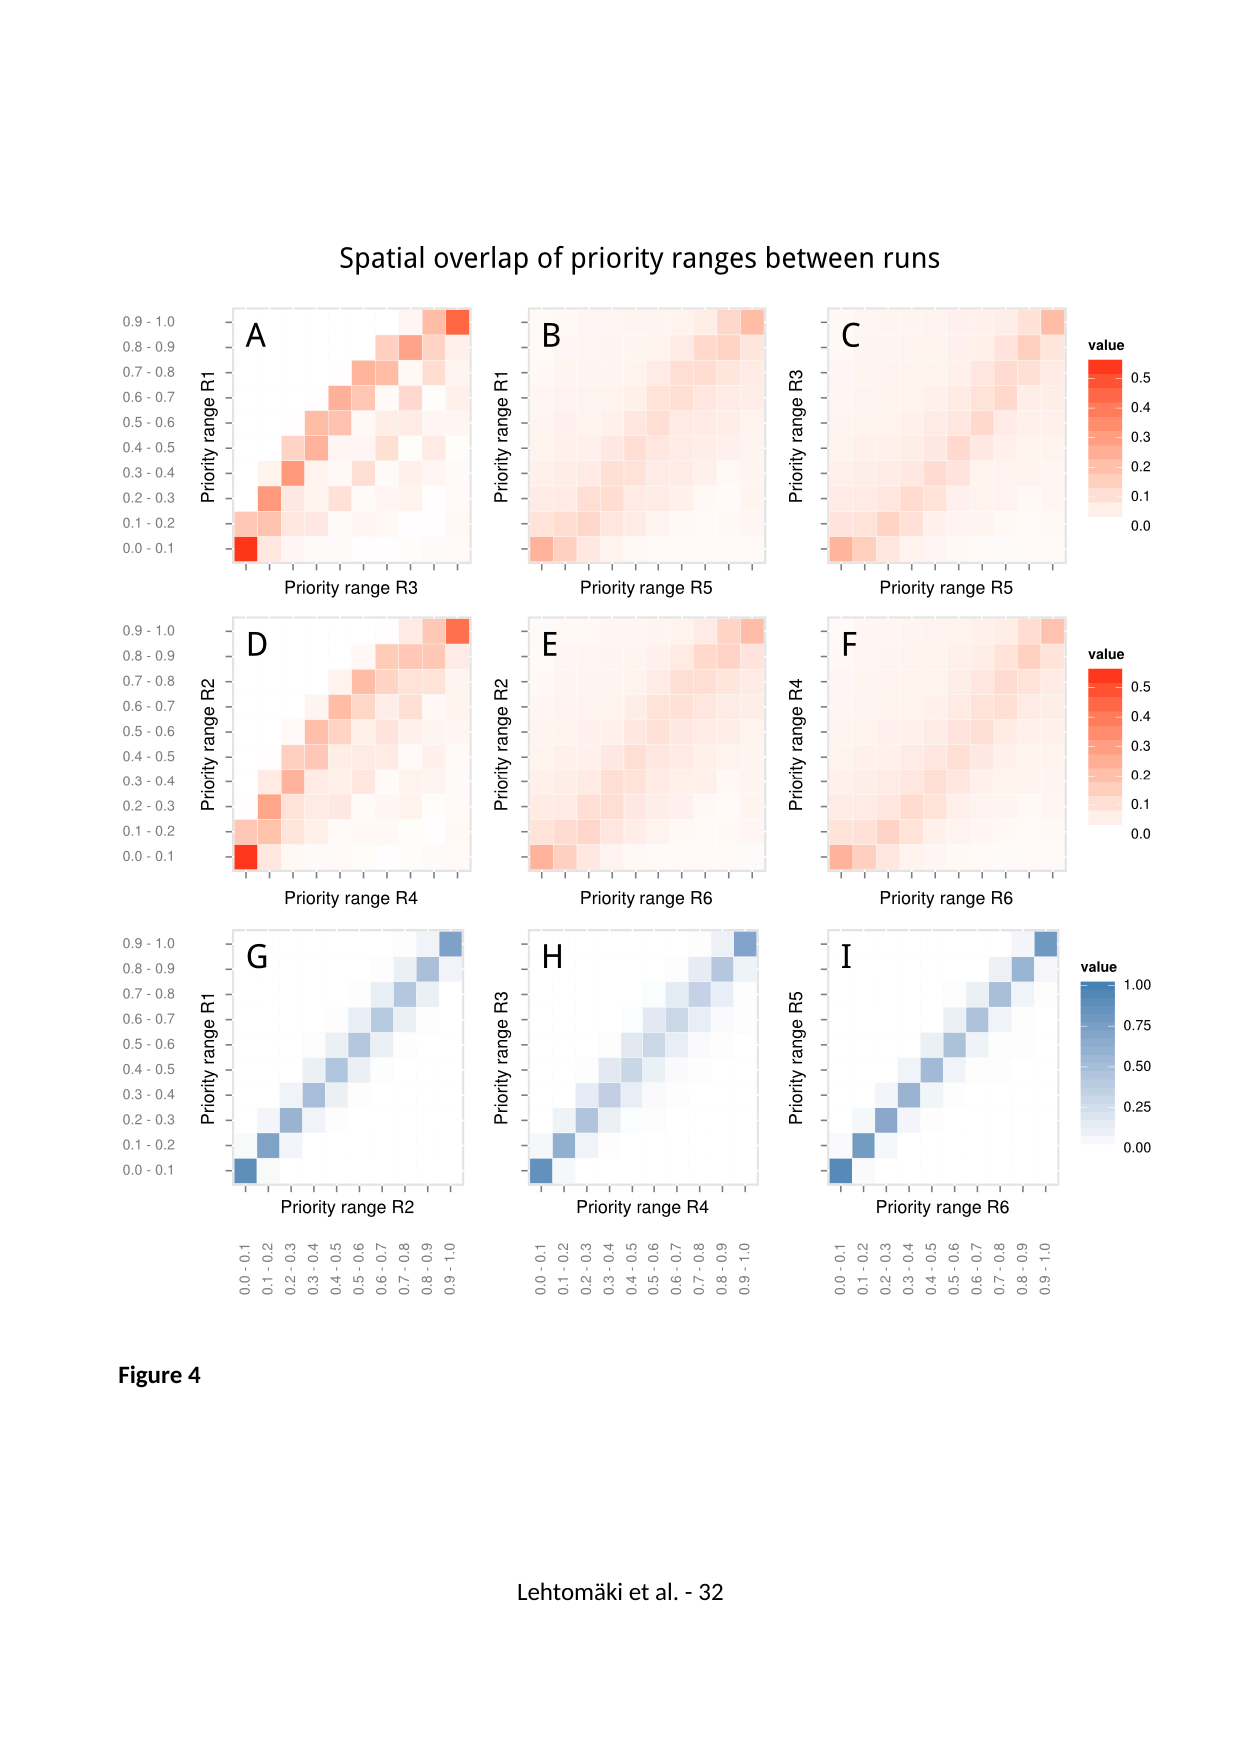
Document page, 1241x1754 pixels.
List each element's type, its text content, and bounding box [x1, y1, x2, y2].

text Figure 4 [118, 1359, 1122, 1390]
picture [118, 220, 1162, 1337]
